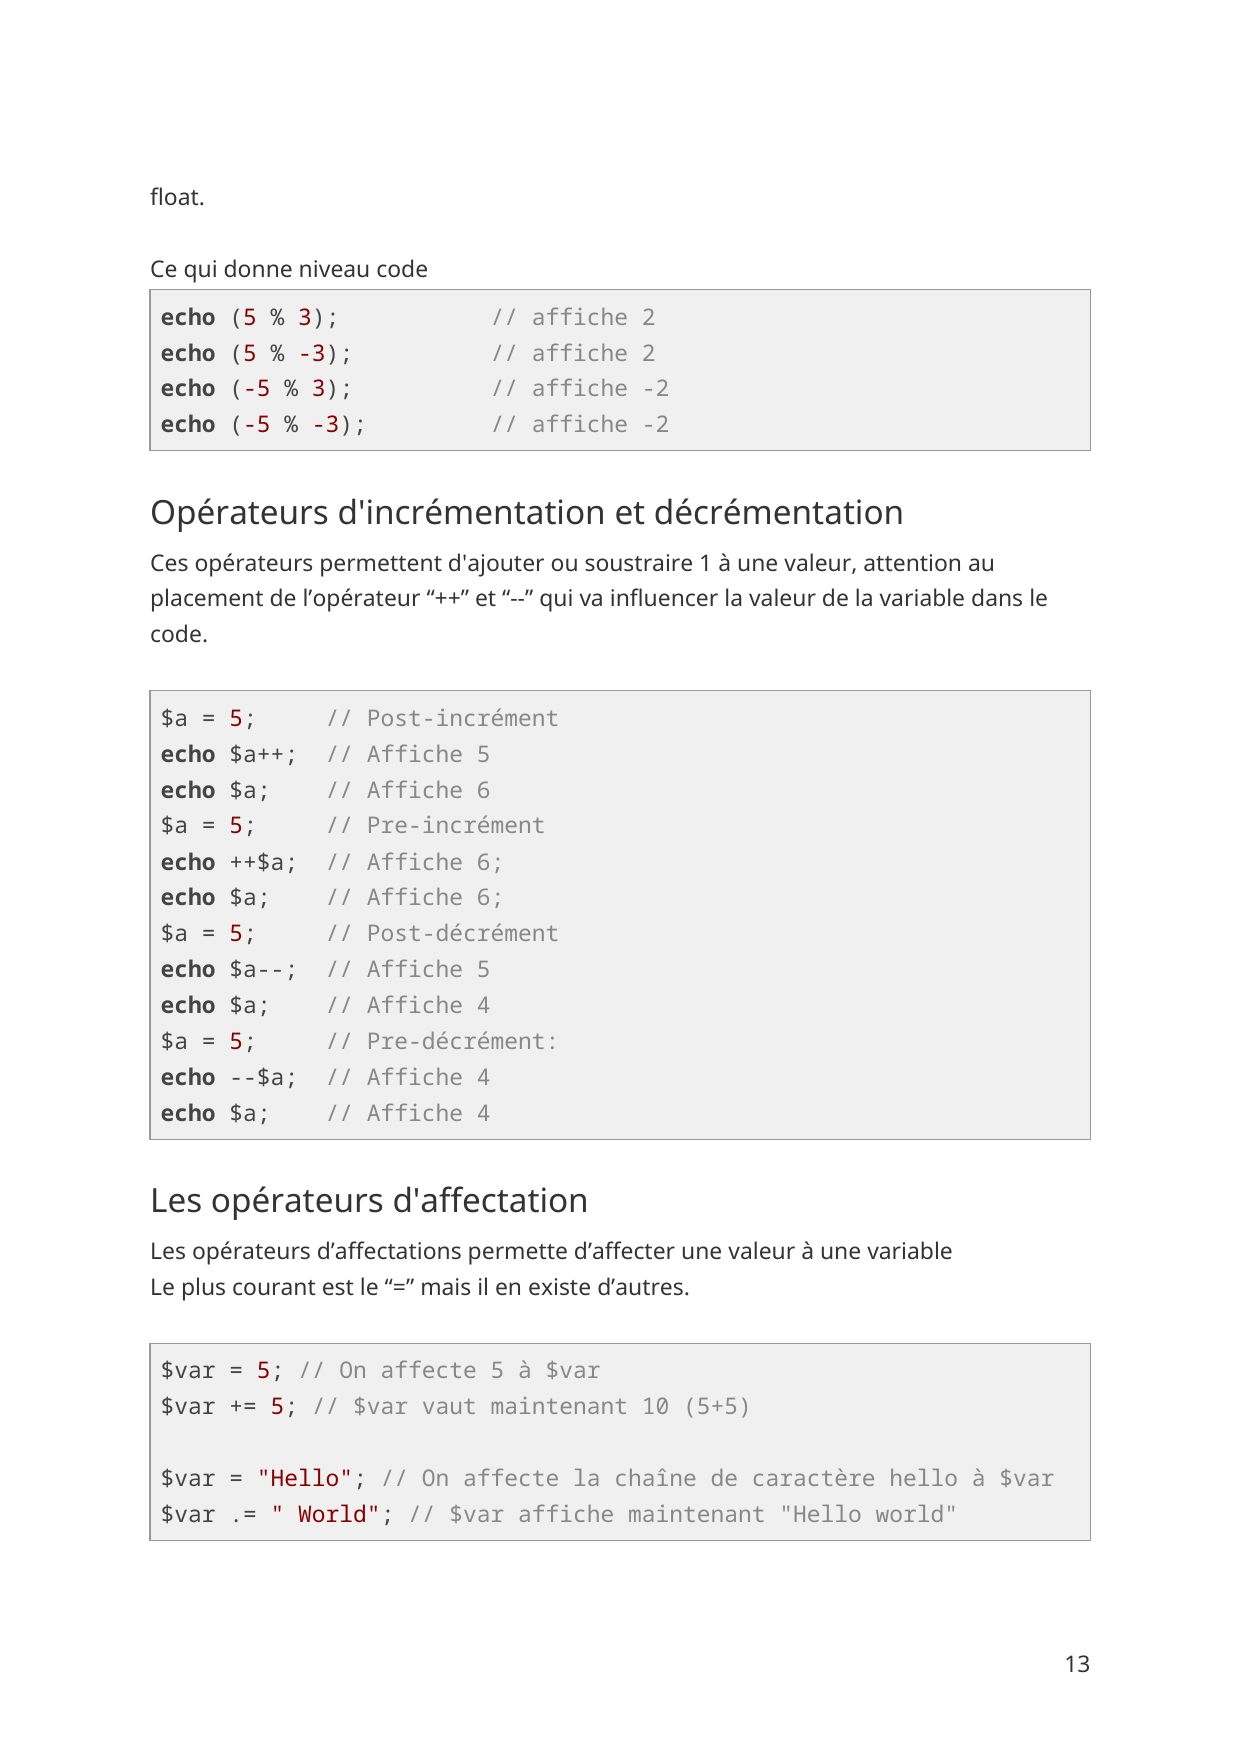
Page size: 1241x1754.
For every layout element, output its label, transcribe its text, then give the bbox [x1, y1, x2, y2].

text Les opérateurs d’affectations permette d’affecter une valeur à une variable [150, 1235, 1090, 1266]
table_header echo (5 % 3); // affiche 2 echo (5 % -3); // affiche 2 echo (-5 % 3); // affiche -2 echo (-5 % -3); // affiche -2 [151, 290, 1090, 450]
text Ce qui donne niveau code [150, 253, 1090, 284]
table_header $var = 5; // On affecte 5 à $var $var += 5; // $var vaut maintenant 10 (5+5) $var = "Hello"; // On affecte la chaîne de caractère hello à $var $var .= " World"; // $var affiche maintenant "Hello world" [151, 1344, 1090, 1540]
text Ces opérateurs permettent d'ajouter ou soustraire 1 à une valeur, attention au placement de l’opérateur “++” et “--” qui va influencer la valeur de la variable dans le code. [150, 546, 1090, 649]
table_header $a = 5; // Post-incrément echo $a++; // Affiche 5 echo $a; // Affiche 6 $a = 5; // Pre-incrément echo ++$a; // Affiche 6; echo $a; // Affiche 6; $a = 5; // Post-décrément echo $a--; // Affiche 5 echo $a; // Affiche 4 $a = 5; // Pre-décrément: echo --$a; // Affiche 4 echo $a; // Affiche 4 [151, 691, 1090, 1139]
text Le plus courant est le “=” mais il en existe d’autres. [150, 1271, 1090, 1302]
subtitle Opérateurs d'incrémentation et décrémentation [150, 488, 1090, 534]
text float. [150, 181, 1090, 212]
subtitle Les opérateurs d'affectation [150, 1177, 1090, 1223]
